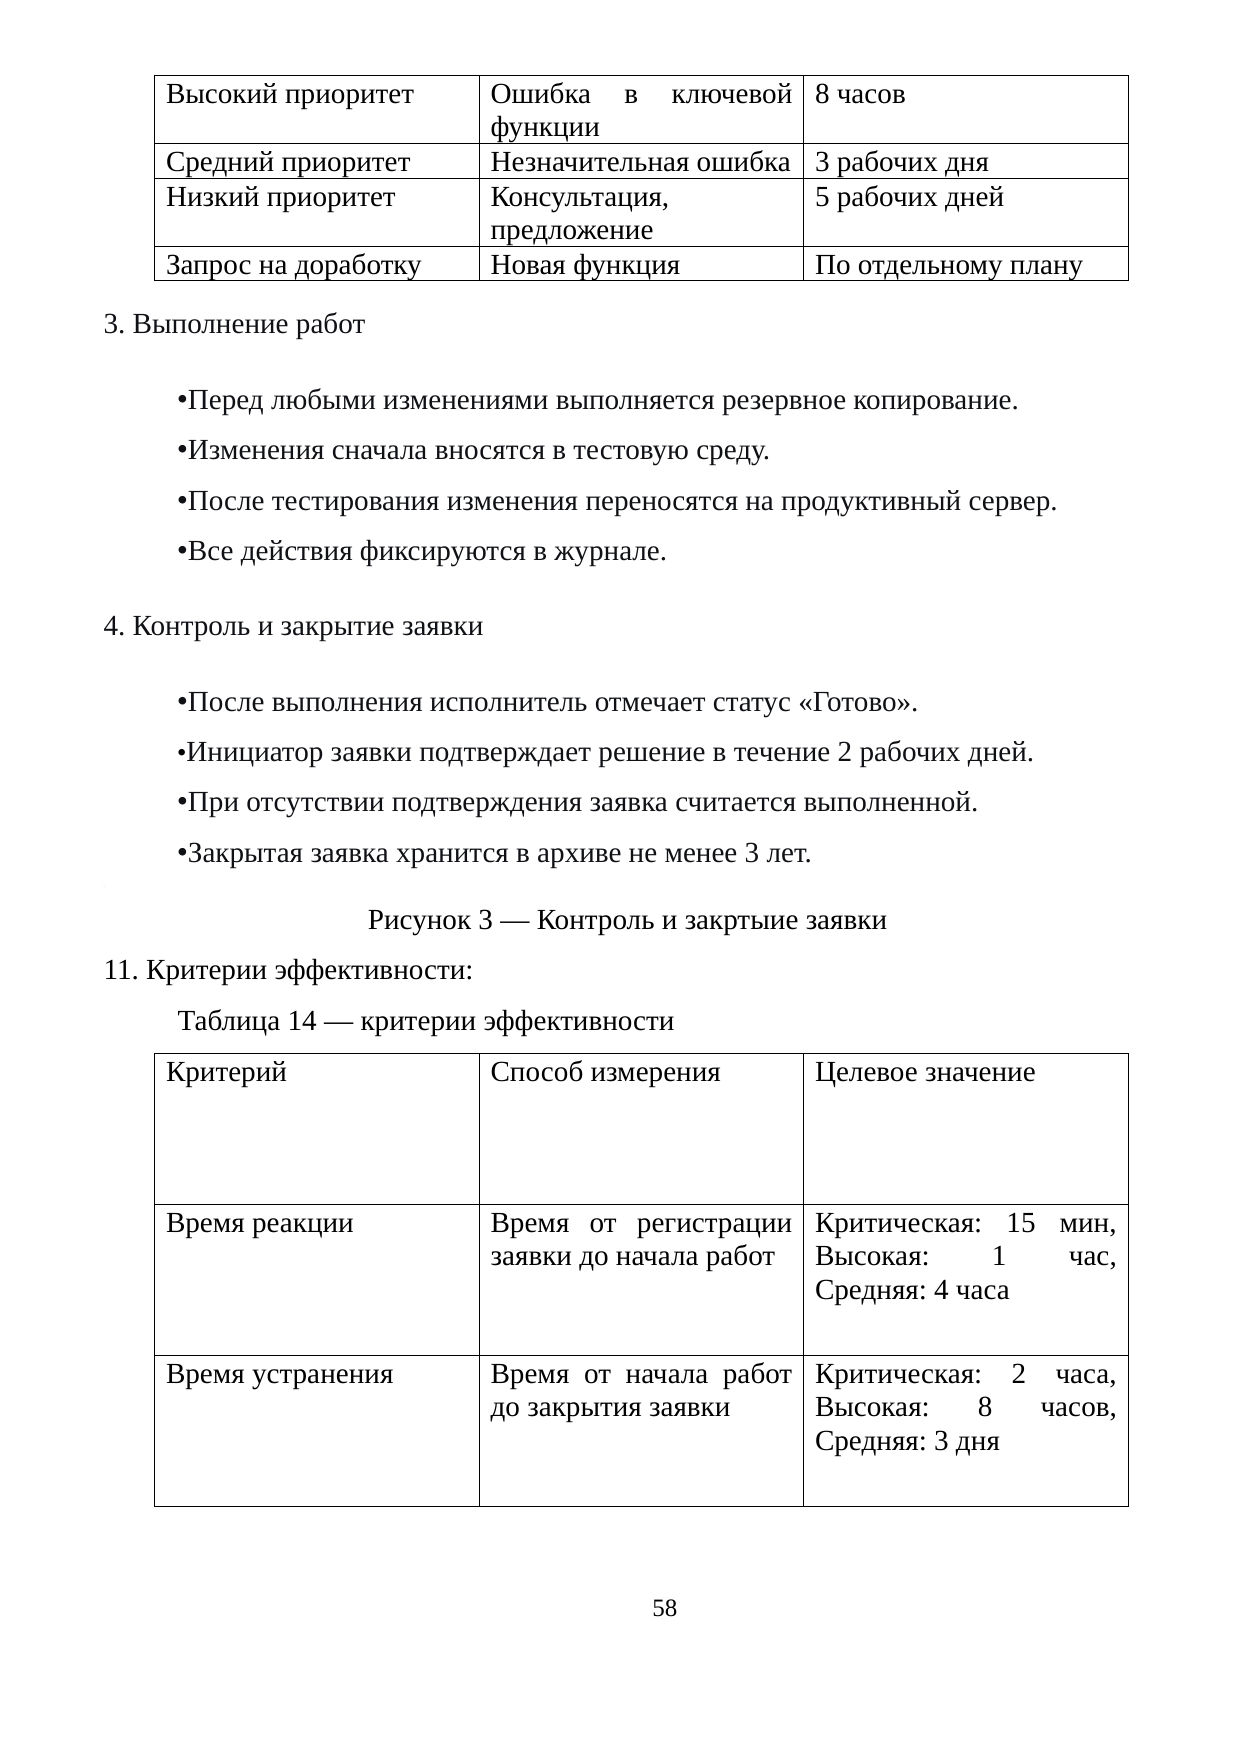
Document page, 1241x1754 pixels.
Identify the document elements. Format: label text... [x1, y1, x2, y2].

text 4. Контроль и закрытие заявки [103, 608, 1152, 642]
text 11. Критерии эффективности: [103, 952, 1152, 986]
list Инициатор заявки подтверждает решение в течение 2 рабочих дней. [177, 734, 1152, 768]
table_cell Время реакции [155, 1205, 479, 1355]
table_cell Консультация, предложение [480, 179, 803, 246]
list После выполнения исполнитель отмечает статус «Готово». [177, 684, 1152, 717]
list Перед любыми изменениями выполняется резервное копирование. [177, 382, 1152, 415]
table_cell 8 часов [804, 76, 1128, 143]
table_cell Незначительная ошибка [480, 144, 803, 178]
text Рисунок 3 — Контроль и закртыие заявки [103, 902, 1152, 936]
table_cell Запрос на доработку [155, 247, 479, 280]
table_cell Время от начала работ до закрытия заявки [480, 1356, 803, 1506]
table_cell Критическая: 2 часа, Высокая: 8 часов, Средняя: 3 дня [804, 1356, 1128, 1506]
table_cell Время устранения [155, 1356, 479, 1506]
table_cell Средний приоритет [155, 144, 479, 178]
table_cell Ошибка в ключевой функции [480, 76, 803, 143]
list Закрытая заявка хранится в архиве не менее 3 лет. [177, 835, 1152, 868]
table_cell Низкий приоритет [155, 179, 479, 246]
table_cell Высокий приоритет [155, 76, 479, 143]
table_cell Новая функция [480, 247, 803, 280]
text Таблица 14 — критерии эффективности [103, 1003, 1152, 1036]
list После тестирования изменения переносятся на продуктивный сервер. [177, 483, 1152, 516]
table_cell 5 рабочих дней [804, 179, 1128, 246]
table_header Способ измерения [480, 1054, 803, 1204]
table_cell Время от регистрации заявки до начала работ [480, 1205, 803, 1355]
table_cell Критическая: 15 мин, Высокая: 1 час, Средняя: 4 часа [804, 1205, 1128, 1355]
table_header Целевое значение [804, 1054, 1128, 1204]
table_cell По отдельному плану [804, 247, 1128, 280]
text 3. Выполнение работ [103, 306, 1152, 340]
table_cell 3 рабочих дня [804, 144, 1128, 178]
table_header Критерий [155, 1054, 479, 1204]
list Все действия фиксируются в журнале. [177, 533, 1152, 567]
list При отсутствии подтверждения заявка считается выполненной. [177, 784, 1152, 818]
list Изменения сначала вносятся в тестовую среду. [177, 432, 1152, 466]
